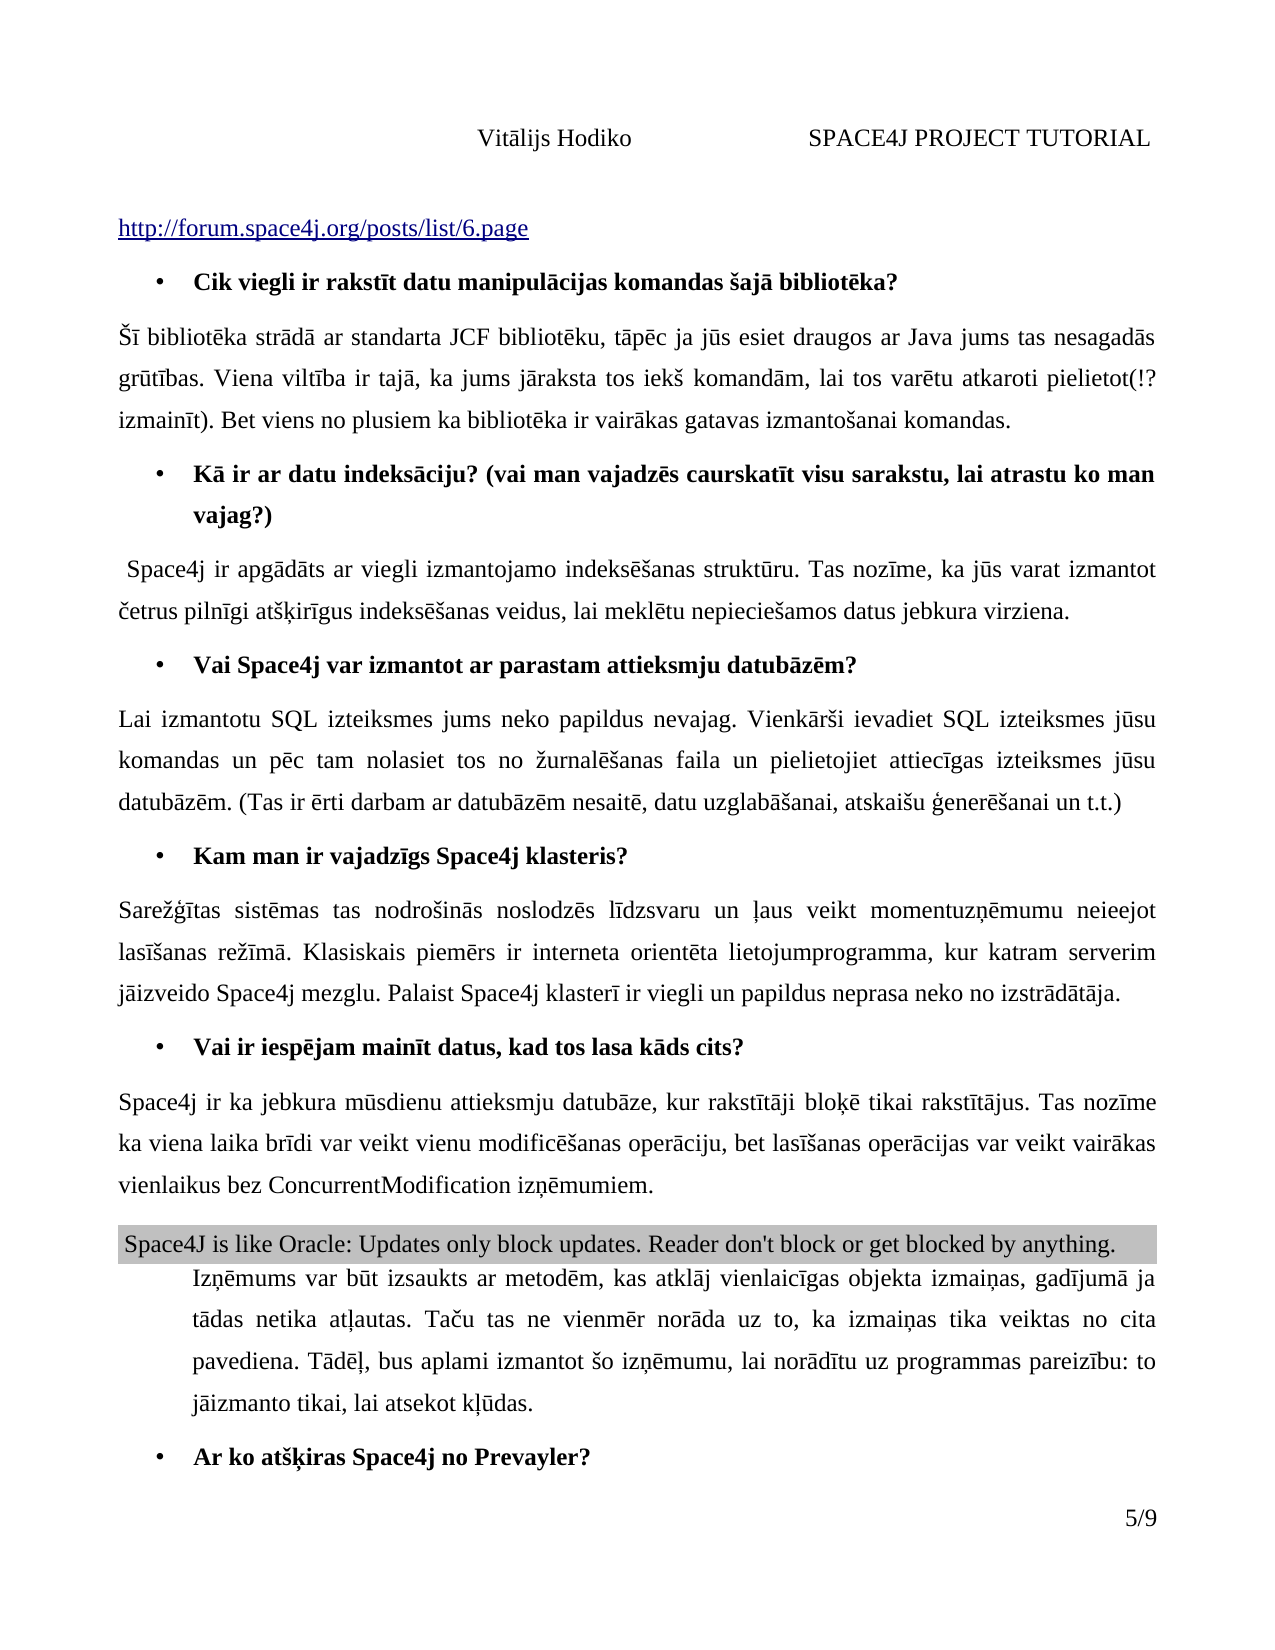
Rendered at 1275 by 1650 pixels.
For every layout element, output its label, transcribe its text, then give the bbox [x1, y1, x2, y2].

list Kam man ir vajadzīgs Space4j klasteris? [156, 842, 1157, 870]
text Šī bibliotēka strādā ar standarta JCF bibliotēku, tāpēc ja jūs esiet draugos ar Java jums tas nesagadās grūtības. Viena viltība ir tajā, ka jums jāraksta tos iekš komandām, lai tos varētu atkaroti pielietot(!?izmainīt). Bet viens no plusiem ka bibliotēka ir vairākas gatavas izmantošanai komandas. [118, 323, 1157, 433]
list Vai ir iespējam mainīt datus, kad tos lasa kāds cits? [156, 1033, 1157, 1061]
list Kā ir ar datu indeksāciju? (vai man vajadzēs caurskatīt visu sarakstu, lai atrastu ko man vajag?) [156, 460, 1157, 529]
text Sarežģītas sistēmas tas nodrošinās noslodzēs līdzsvaru un ļaus veikt momentuzņēmumu neieejot lasīšanas režīmā. Klasiskais piemērs ir interneta orientēta lietojumprogramma, kur katram serverim jāizveido Space4j mezglu. Palaist Space4j klasterī ir viegli un papildus neprasa neko no izstrādātāja. [118, 896, 1157, 1007]
table_header Space4J is like Oracle: Updates only block updates. Reader don't block or get blocked by anything. [118, 1225, 1157, 1264]
list Ar ko atšķiras Space4j no Prevayler? [156, 1443, 1157, 1470]
text Izņēmums var būt izsaukts ar metodēm, kas atklāj vienlaicīgas objekta izmaiņas, gadījumā ja tādas netika atļautas. Taču tas ne vienmēr norāda uz to, ka izmaiņas tika veiktas no cita pavediena. Tādēļ, bus aplami izmantot šo izņēmumu, lai norādītu uz programmas pareizību: to jāizmanto tikai, lai atsekot kļūdas. [192, 1264, 1157, 1416]
list Vai Space4j var izmantot ar parastam attieksmju datubāzēm? [156, 651, 1157, 679]
text Lai izmantotu SQL izteiksmes jums neko papildus nevajag. Vienkārši ievadiet SQL izteiksmes jūsu komandas un pēc tam nolasiet tos no žurnalēšanas faila un pielietojiet attiecīgas izteiksmes jūsu datubāzēm. (Tas ir ērti darbam ar datubāzēm nesaitē, datu uzglabāšanai, atskaišu ģenerēšanai un t.t.) [118, 705, 1157, 816]
list Cik viegli ir rakstīt datu manipulācijas komandas šajā bibliotēka? [156, 268, 1157, 296]
text Space4j ir ka jebkura mūsdienu attieksmju datubāze, kur rakstītāji bloķē tikai rakstītājus. Tas nozīme ka viena laika brīdi var veikt vienu modificēšanas operāciju, bet lasīšanas operācijas var veikt vairākas vienlaikus bez ConcurrentModification izņēmumiem. [118, 1088, 1157, 1198]
text http://forum.space4j.org/posts/list/6.page [118, 214, 1157, 242]
text Space4j ir apgādāts ar viegli izmantojamo indeksēšanas struktūru. Tas nozīme, ka jūs varat izmantot četrus pilnīgi atšķirīgus indeksēšanas veidus, lai meklētu nepieciešamos datus jebkura virziena. [118, 555, 1157, 625]
